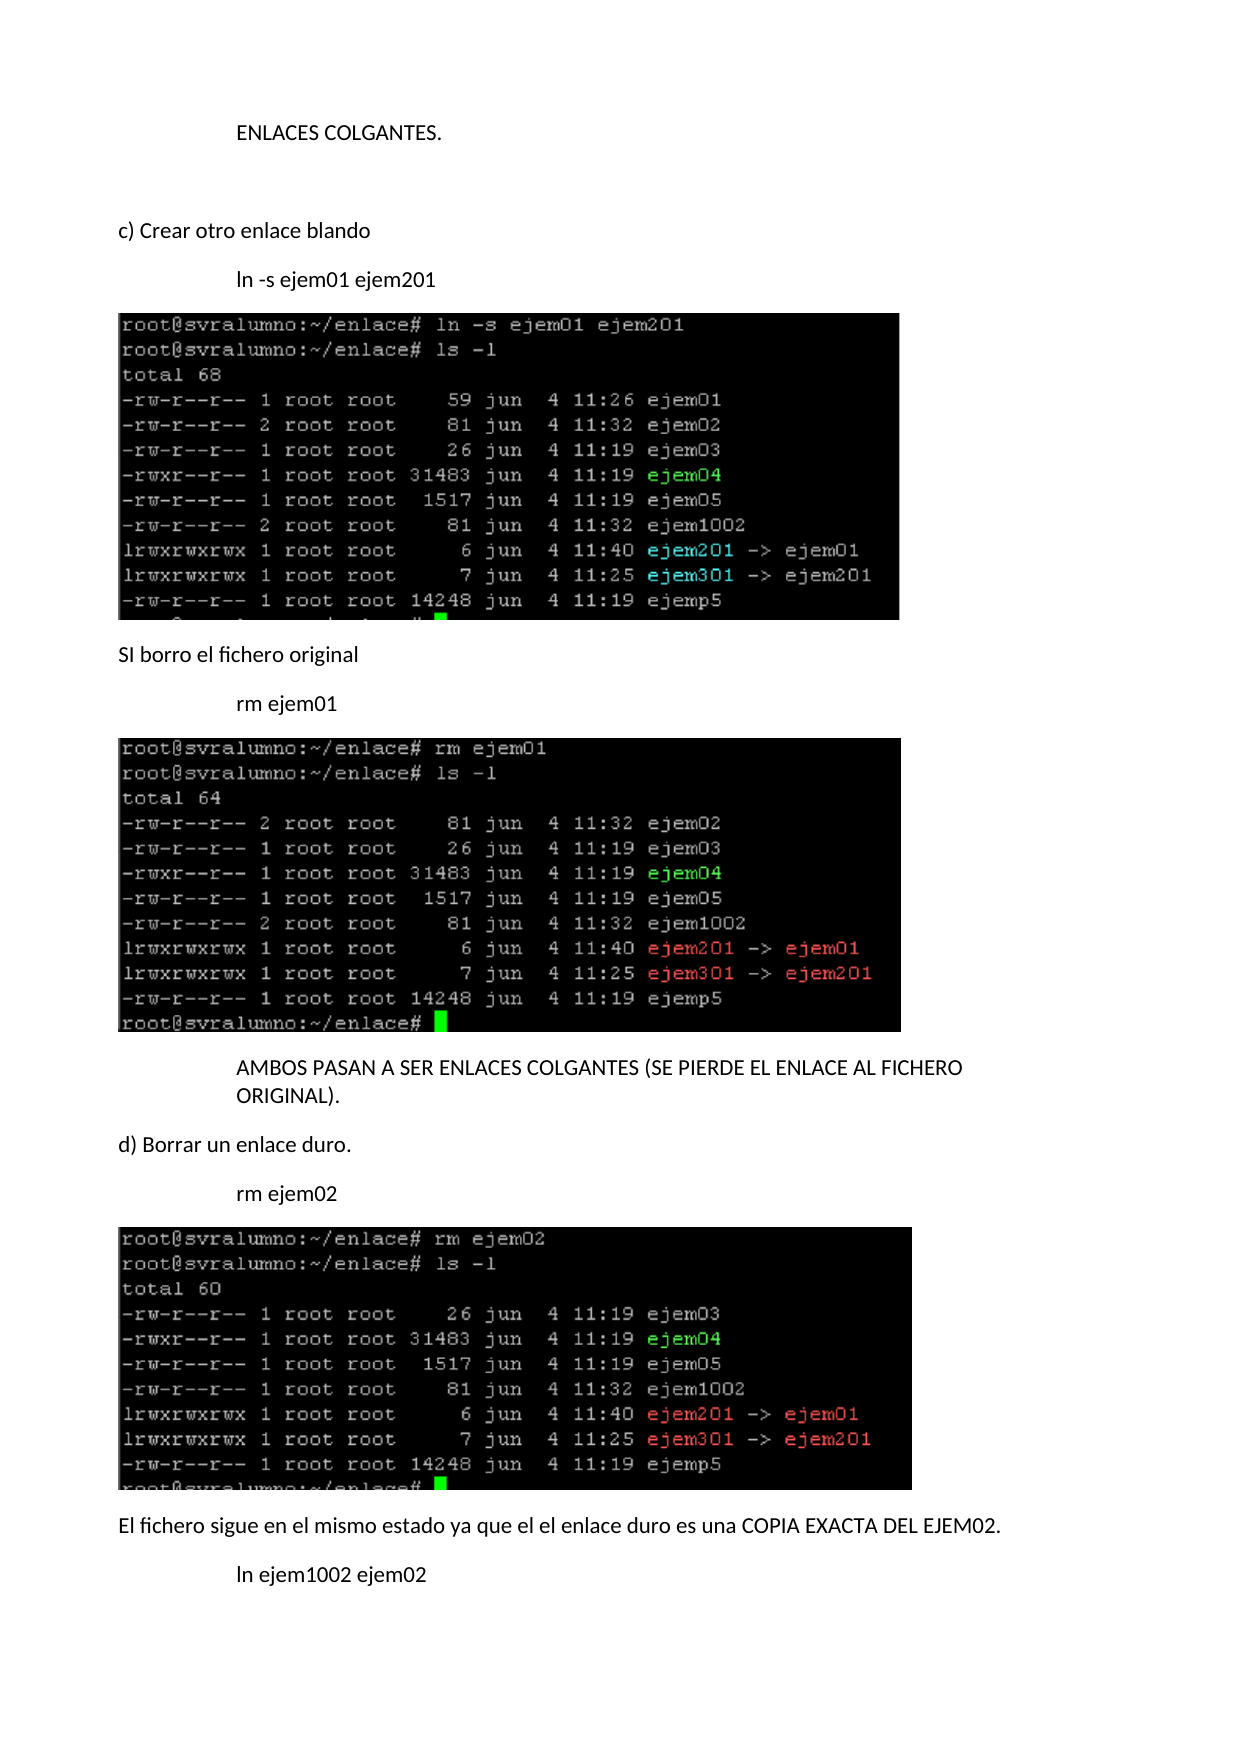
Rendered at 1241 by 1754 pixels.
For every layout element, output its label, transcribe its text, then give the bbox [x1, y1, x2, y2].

text ln ejem1002 ejem02 [118, 1560, 1122, 1588]
text ln -s ejem01 ejem201 [118, 265, 1122, 293]
text ENLACES COLGANTES. [118, 118, 1122, 146]
text SI borro el fichero original [118, 641, 1122, 669]
text AMBOS PASAN A SER ENLACES COLGANTES (SE PIERDE EL ENLACE AL FICHERO ORIGINAL). [118, 1053, 1122, 1109]
text rm ejem01 [118, 689, 1122, 717]
text d) Borrar un enlace duro. [118, 1130, 1122, 1158]
text El fichero sigue en el mismo estado ya que el el enlace duro es una COPIA EXACTA DEL EJEM02. [118, 1511, 1122, 1539]
text c) Crear otro enlace blando [118, 216, 1122, 244]
text rm ejem02 [118, 1179, 1122, 1207]
